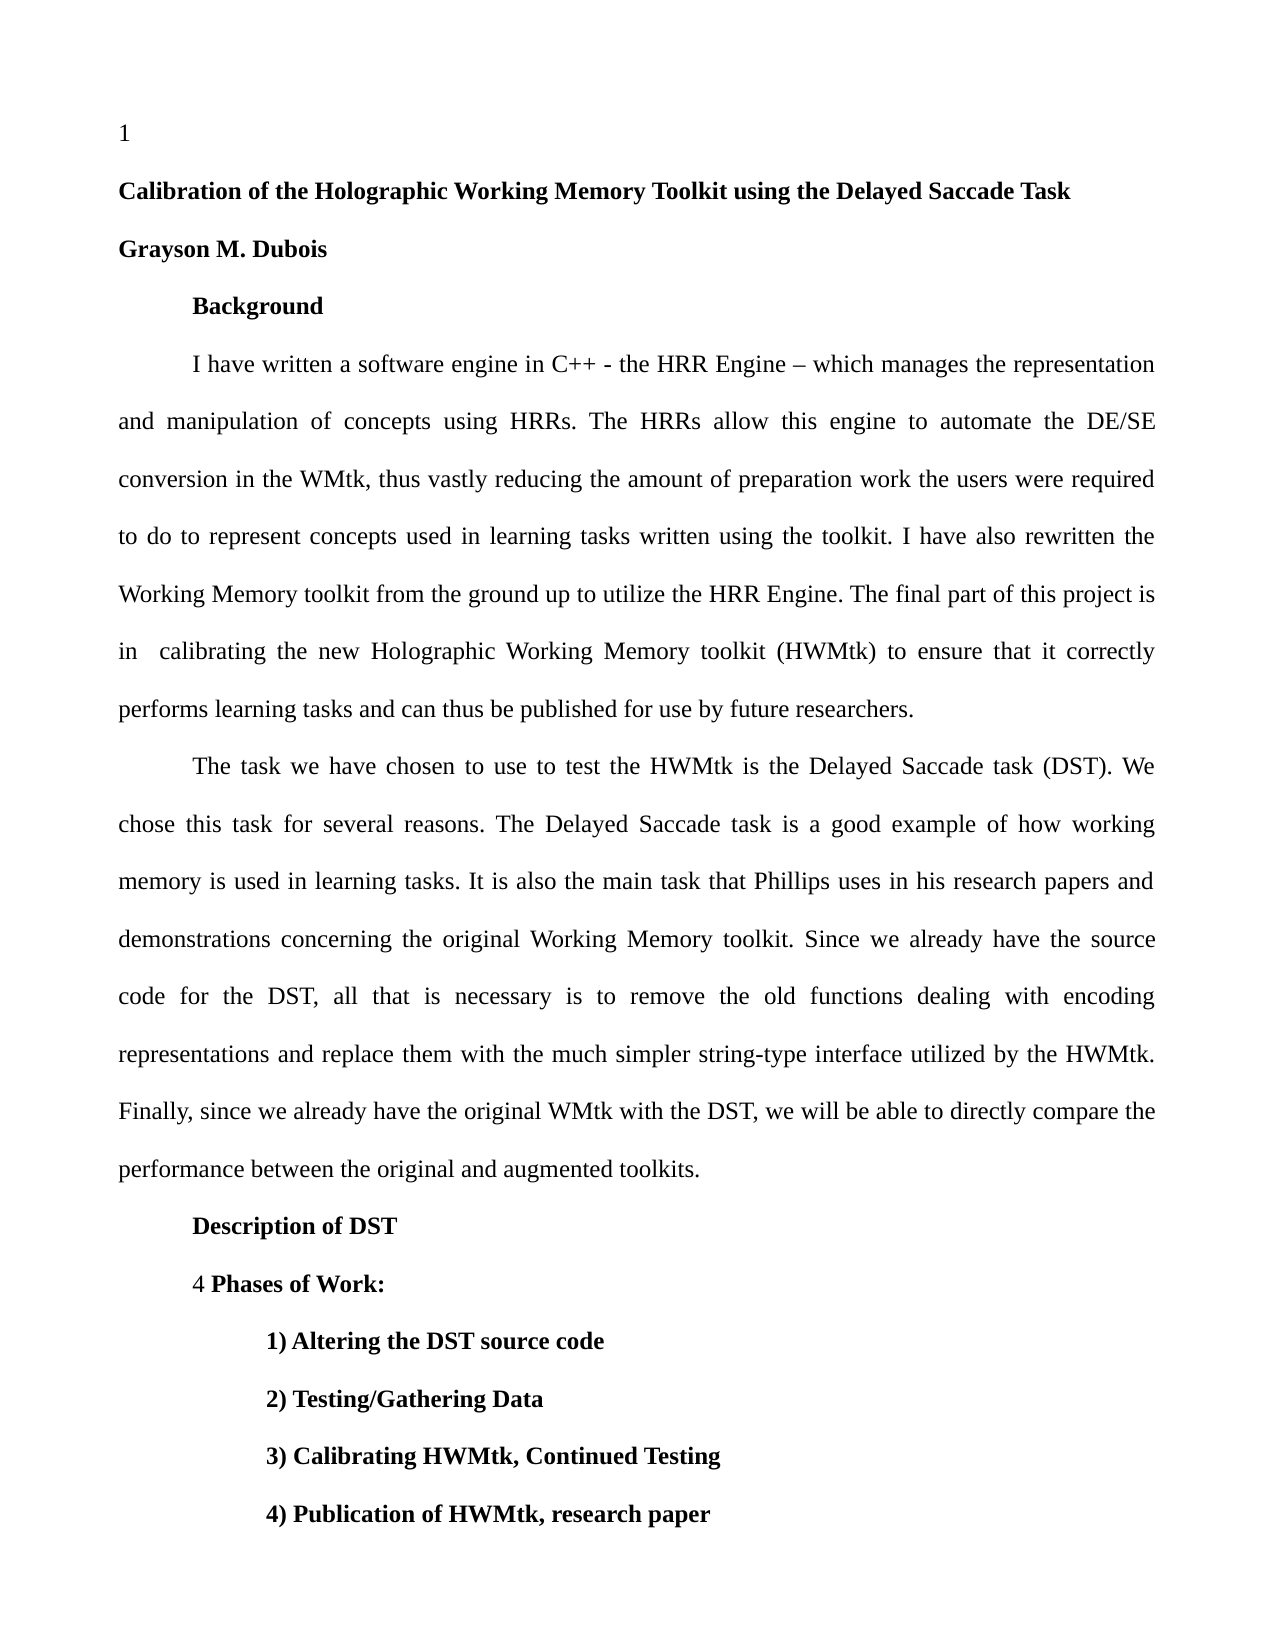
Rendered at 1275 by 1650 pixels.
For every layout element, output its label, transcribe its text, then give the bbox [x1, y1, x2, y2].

text I have written a software engine in C++ - the HRR Engine – which manages the representation and manipulation of concepts using HRRs. The HRRs allow this engine to automate the DE/SE conversion in the WMtk, thus vastly reducing the amount of preparation work the users were required to do to represent concepts used in learning tasks written using the toolkit. I have also rewritten the Working Memory toolkit from the ground up to utilize the HRR Engine. The final part of this project is in calibrating the new Holographic Working Memory toolkit (HWMtk) to ensure that it correctly performs learning tasks and can thus be published for use by future researchers. [118, 349, 1157, 723]
text Description of DST [118, 1211, 1157, 1240]
text The task we have chosen to use to test the HWMtk is the Delayed Saccade task (DST). We chose this task for several reasons. The Delayed Saccade task is a good example of how working memory is used in learning tasks. It is also the main task that Phillips uses in his research papers and demonstrations concerning the original Working Memory toolkit. Since we already have the source code for the DST, all that is necessary is to remove the old functions dealing with encoding representations and replace them with the much simpler string-type interface utilized by the HWMtk. Finally, since we already have the original WMtk with the DST, we will be able to directly compare the performance between the original and augmented toolkits. [118, 751, 1157, 1183]
text 4 Phases of Work: [118, 1269, 1157, 1298]
text 1) Altering the DST source code [118, 1326, 1157, 1355]
text 4) Publication of HWMtk, research paper [118, 1499, 1157, 1528]
text 3) Calibrating HWMtk, Continued Testing [118, 1441, 1157, 1470]
text Calibration of the Holographic Working Memory Toolkit using the Delayed Saccade Task [118, 176, 1157, 205]
text 2) Testing/Gathering Data [118, 1384, 1157, 1413]
text Grayson M. Dubois [118, 234, 1157, 263]
text Background [118, 291, 1157, 320]
